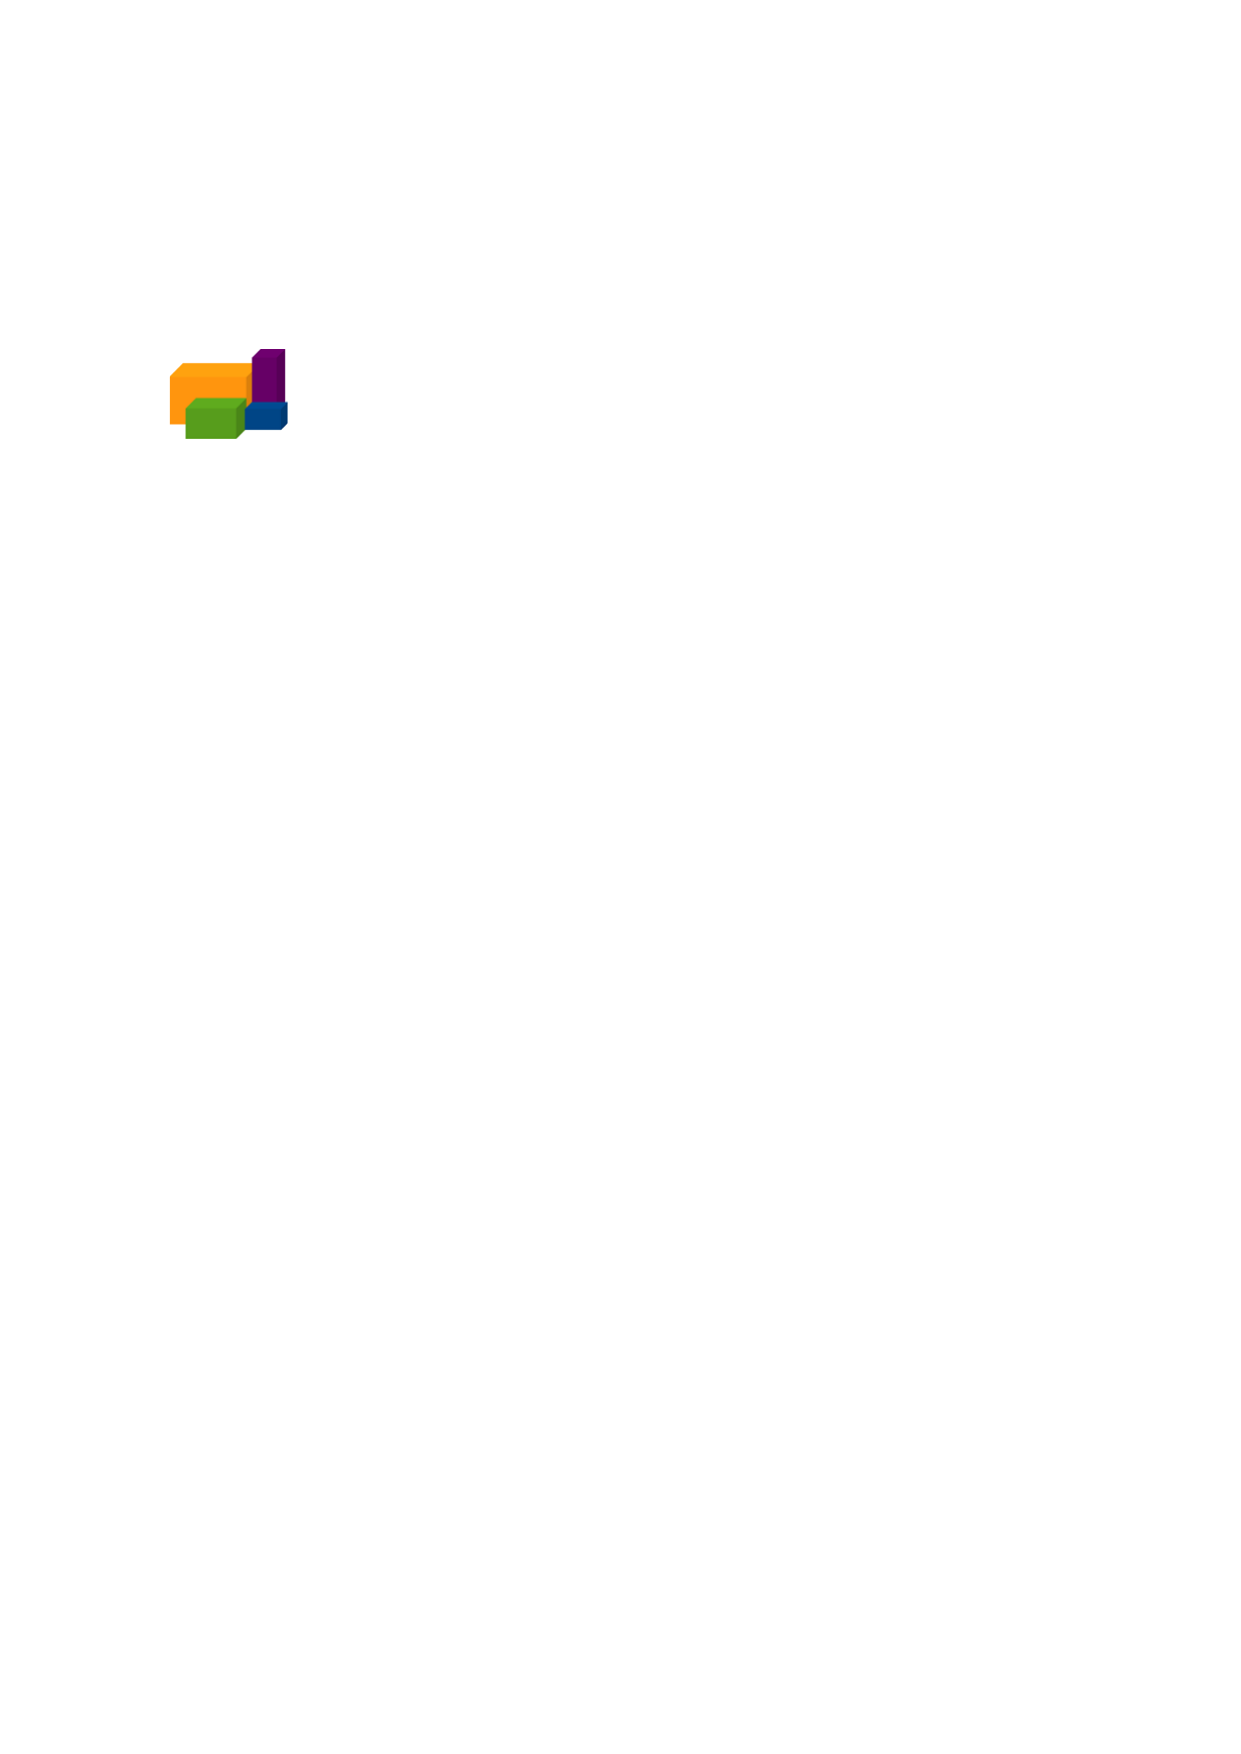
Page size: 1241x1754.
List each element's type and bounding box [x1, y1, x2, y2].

picture [169, 349, 288, 439]
